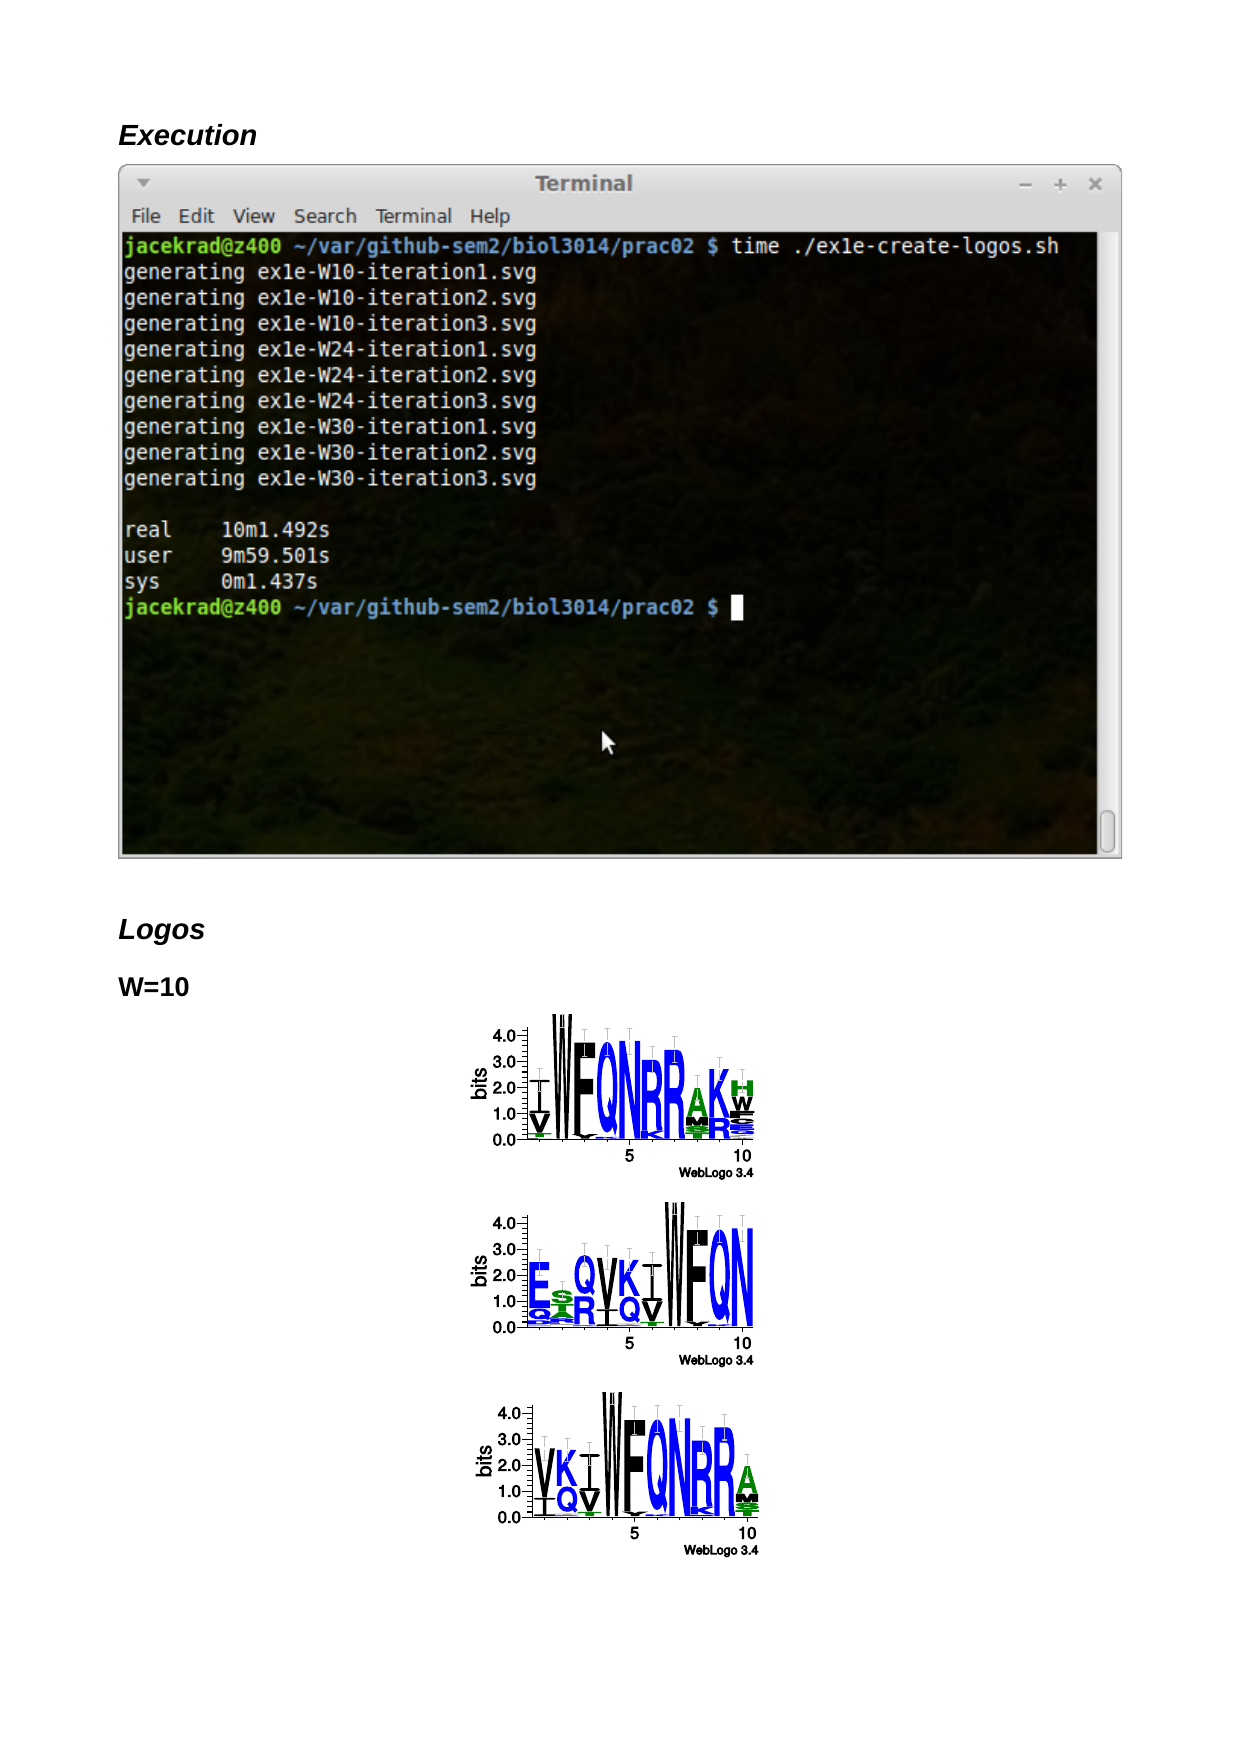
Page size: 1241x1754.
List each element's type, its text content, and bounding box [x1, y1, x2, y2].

subtitle Execution [118, 118, 1122, 152]
picture [118, 164, 1123, 859]
subtitle Logos [118, 912, 1122, 946]
subtitle W=10 [118, 971, 1122, 1002]
